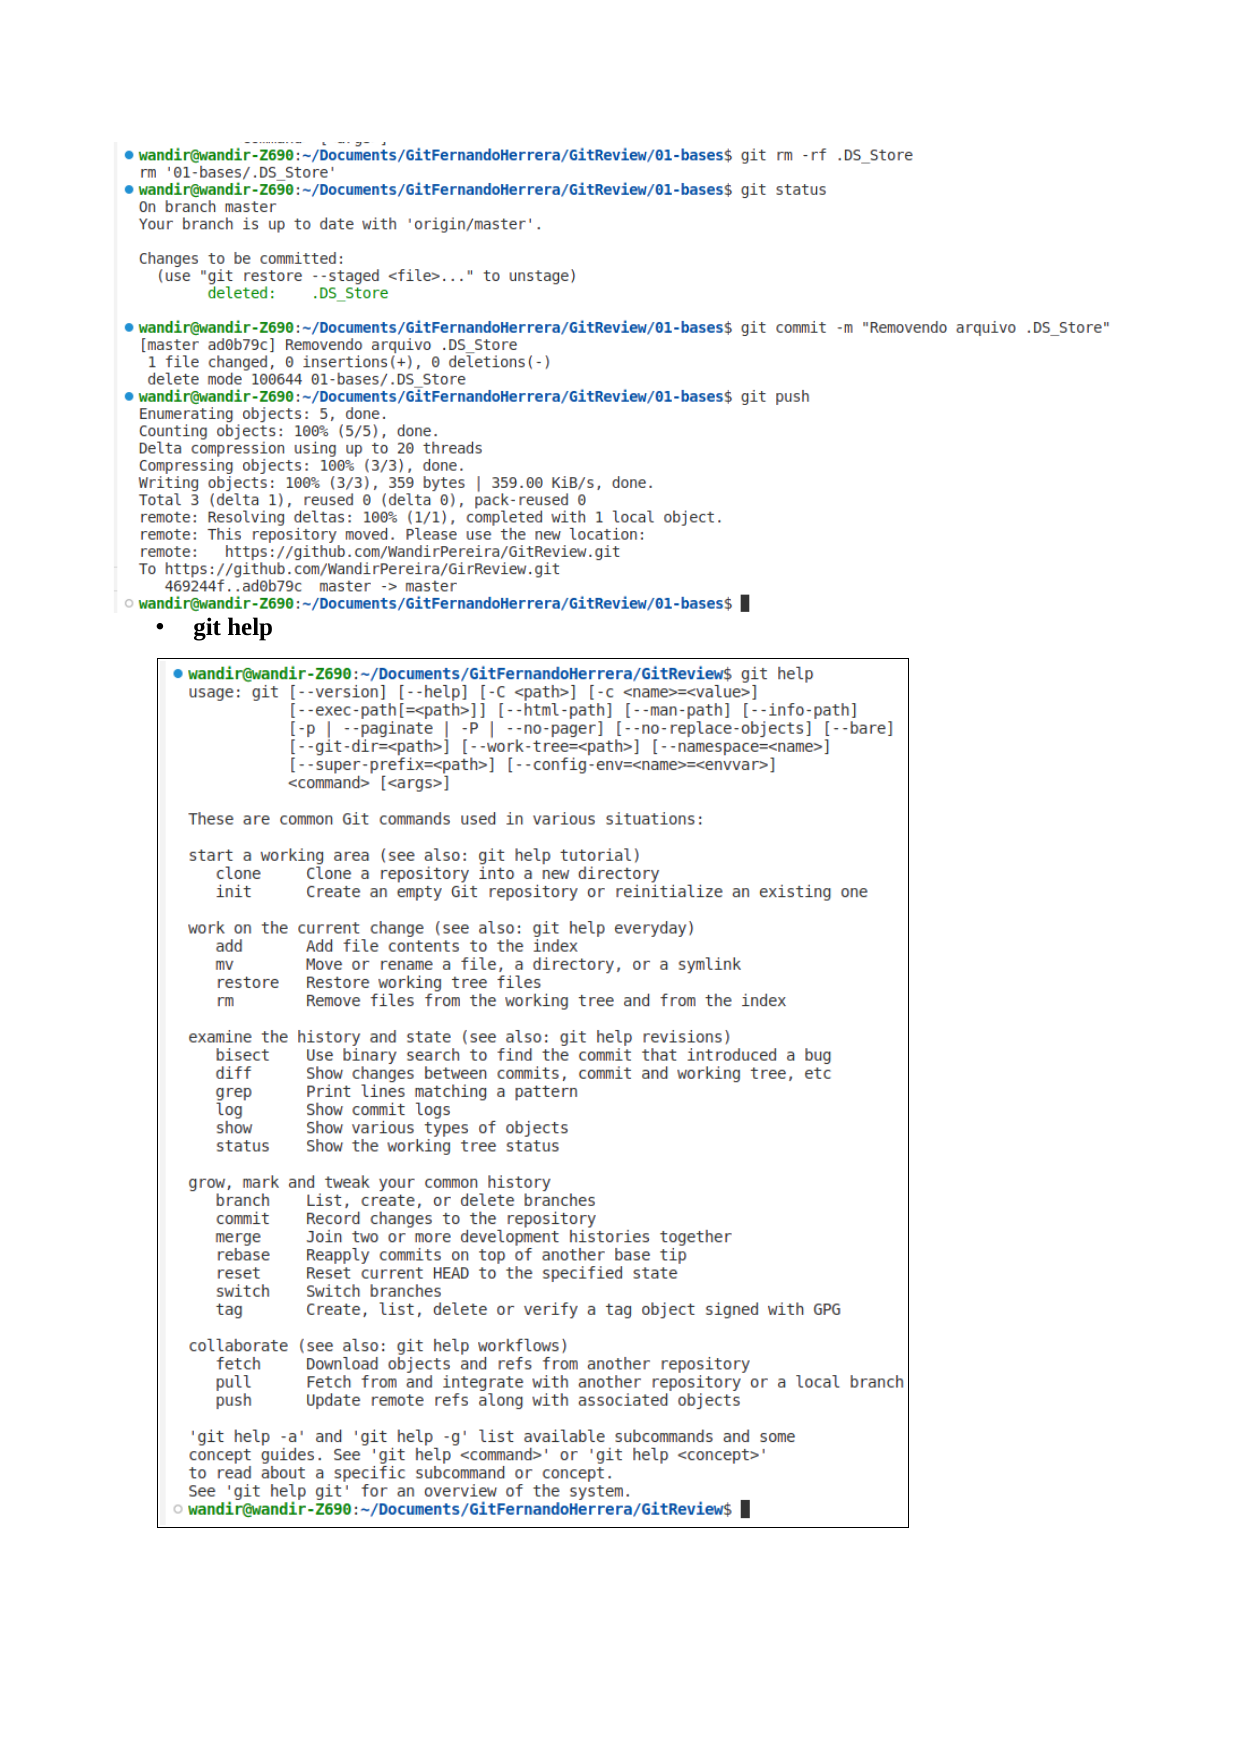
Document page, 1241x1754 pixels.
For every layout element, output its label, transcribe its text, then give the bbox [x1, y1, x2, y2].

list git help [156, 596, 1122, 641]
picture [160, 661, 905, 1525]
picture [113, 142, 1118, 613]
